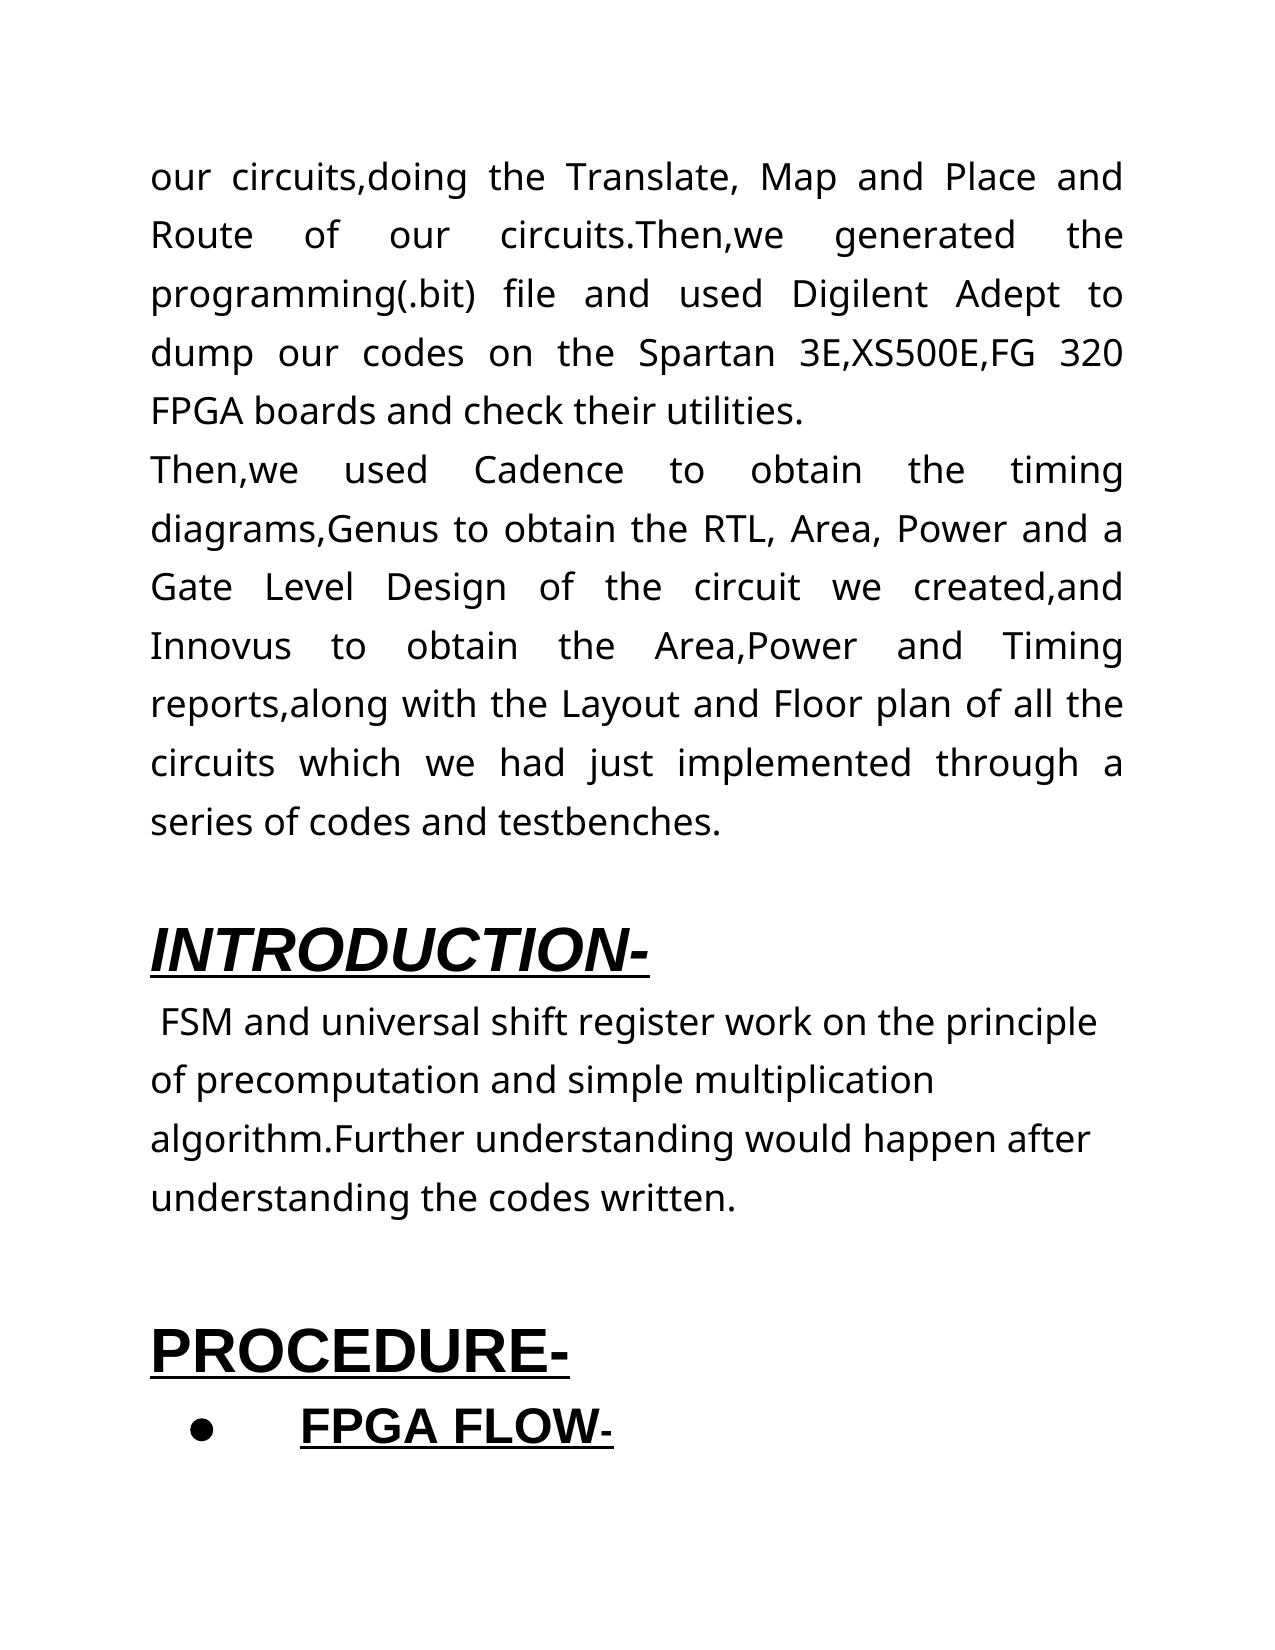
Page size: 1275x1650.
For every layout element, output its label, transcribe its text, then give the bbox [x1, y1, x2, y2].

text FSM and universal shift register work on the principle of precomputation and simple multiplication algorithm.Further understanding would happen after understanding the codes written. [150, 995, 1125, 1222]
text our circuits,doing the Translate, Map and Place and Route of our circuits.Then,we generated the programming(.bit) file and used Digilent Adept to dump our codes on the Spartan 3E,XS500E,FG 320 FPGA boards and check their utilities. [150, 150, 1125, 436]
text INTRODUCTION- [150, 912, 1125, 984]
text PROCEDURE- [150, 1314, 1125, 1386]
text Then,we used Cadence to obtain the timing diagrams,Genus to obtain the RTL, Area, Power and a Gate Level Design of the circuit we created,and Innovus to obtain the Area,Power and Timing reports,along with the Layout and Floor plan of all the circuits which we had just implemented through a series of codes and testbenches. [150, 443, 1125, 846]
list FPGA FLOW- [187, 1396, 1125, 1454]
